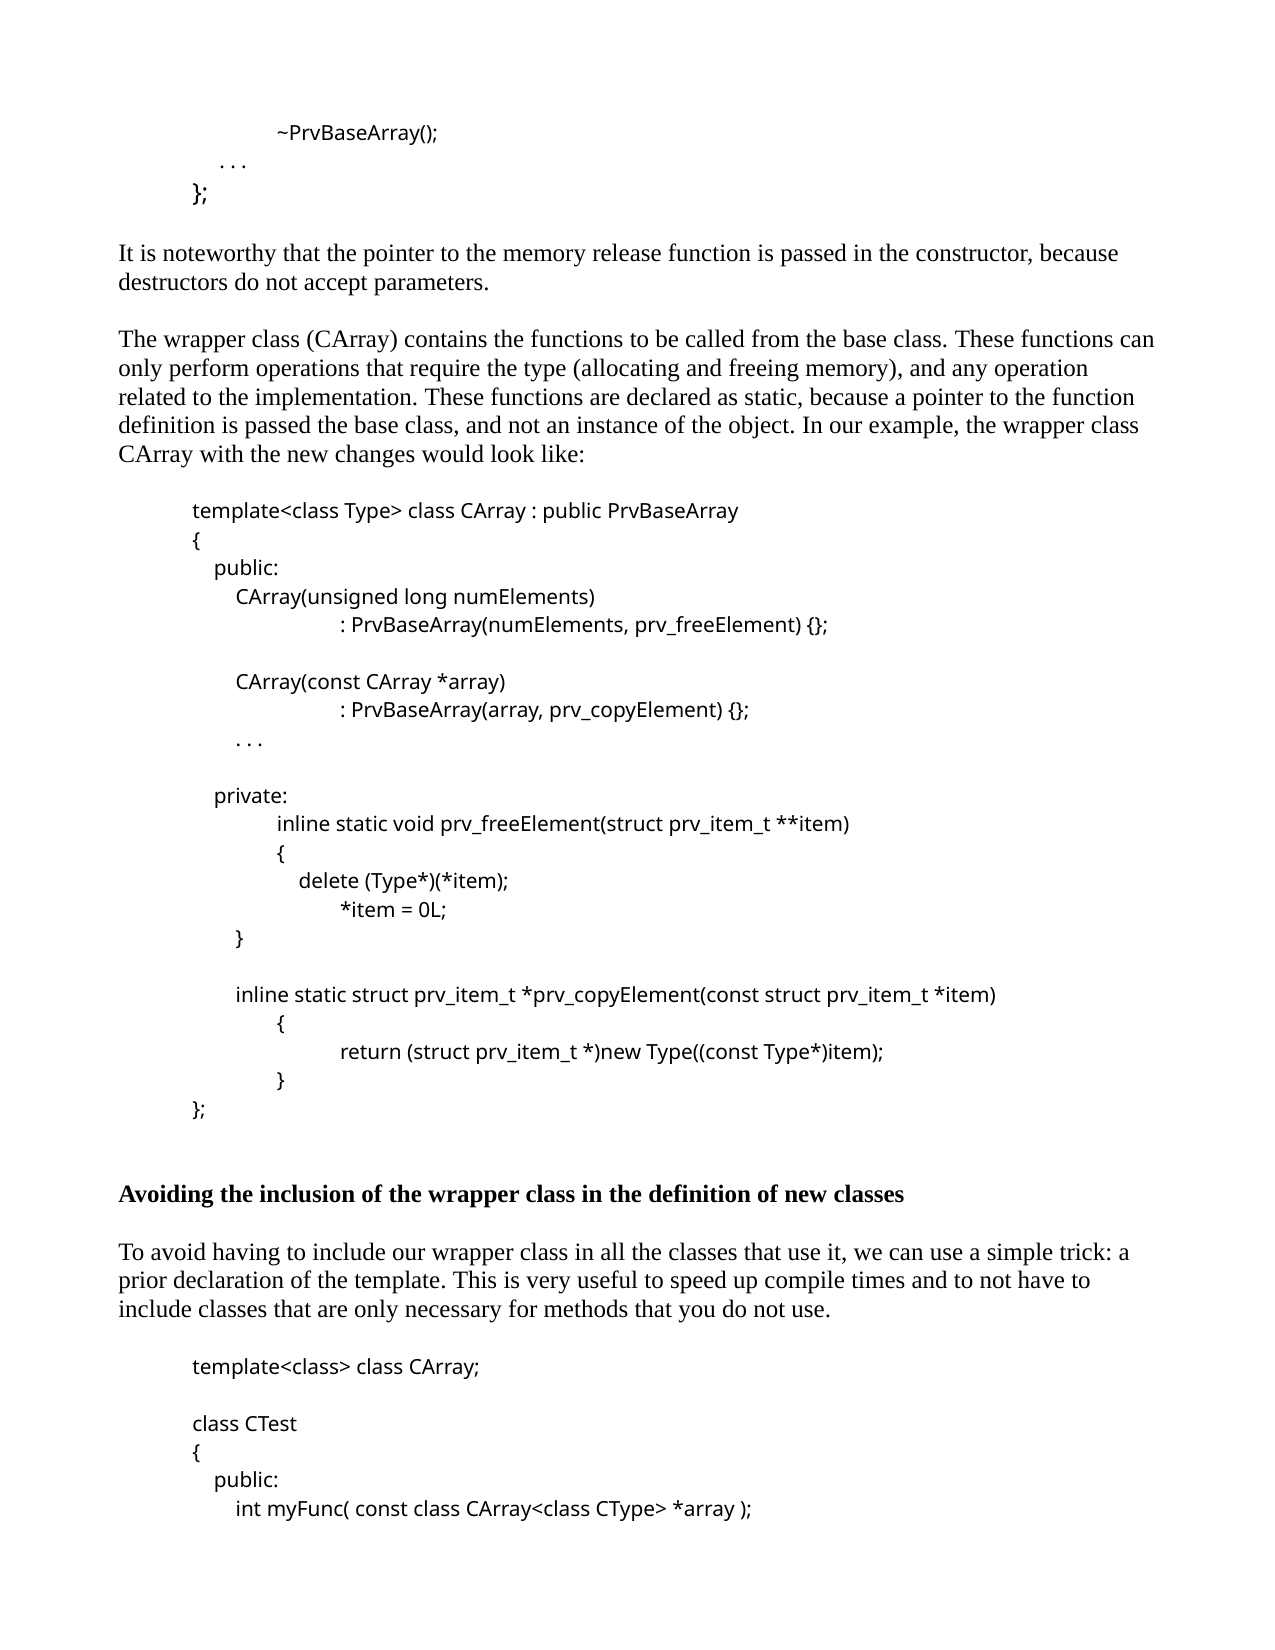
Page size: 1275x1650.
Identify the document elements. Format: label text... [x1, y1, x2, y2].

text CArray(unsigned long numElements) [192, 582, 1157, 610]
text private: [192, 781, 1157, 809]
text CArray(const CArray *array) [192, 667, 1157, 696]
text { [192, 525, 1157, 553]
text template<class Type> class CArray : public PrvBaseArray [192, 497, 1157, 525]
text : PrvBaseArray(array, prv_copyElement) {}; [192, 696, 1157, 724]
text inline static void prv_freeElement(struct prv_item_t **item) [192, 809, 1157, 838]
text . . . [192, 147, 1157, 175]
text inline static struct prv_item_t *prv_copyElement(const struct prv_item_t *item) [192, 980, 1157, 1008]
text delete (Type*)(*item); [192, 866, 1157, 895]
text public: [192, 553, 1157, 582]
text template<class> class CArray; class CTest { public: int myFunc( const class CArray<class CType> *array ); [192, 1352, 1157, 1522]
text It is noteworthy that the pointer to the memory release function is passed in the constructor, because destructors do not accept parameters. [118, 238, 1157, 295]
text } [192, 1065, 1157, 1094]
text : PrvBaseArray(numElements, prv_freeElement) {}; [192, 610, 1157, 639]
text { [192, 838, 1157, 866]
text ~PrvBaseArray(); [192, 118, 1157, 147]
text *item = 0L; [192, 895, 1157, 923]
text { [192, 1008, 1157, 1037]
text Avoiding the inclusion of the wrapper class in the definition of new classes [118, 1179, 1157, 1208]
text } [192, 923, 1157, 952]
text . . . [192, 724, 1157, 752]
text }; [192, 1094, 1157, 1122]
text return (struct prv_item_t *)new Type((const Type*)item); [192, 1037, 1157, 1065]
text The wrapper class (CArray) contains the functions to be called from the base class. These functions can only perform operations that require the type (allocating and freeing memory), and any operation related to the implementation. These functions are declared as static, because a pointer to the function definition is passed the base class, and not an instance of the object. In our example, the wrapper class CArray with the new changes would look like: [118, 324, 1157, 468]
text To avoid having to include our wrapper class in all the classes that use it, we can use a simple trick: a prior declaration of the template. This is very useful to speed up compile times and to not have to include classes that are only necessary for methods that you do not use. [118, 1237, 1157, 1323]
text }; [118, 175, 1157, 209]
